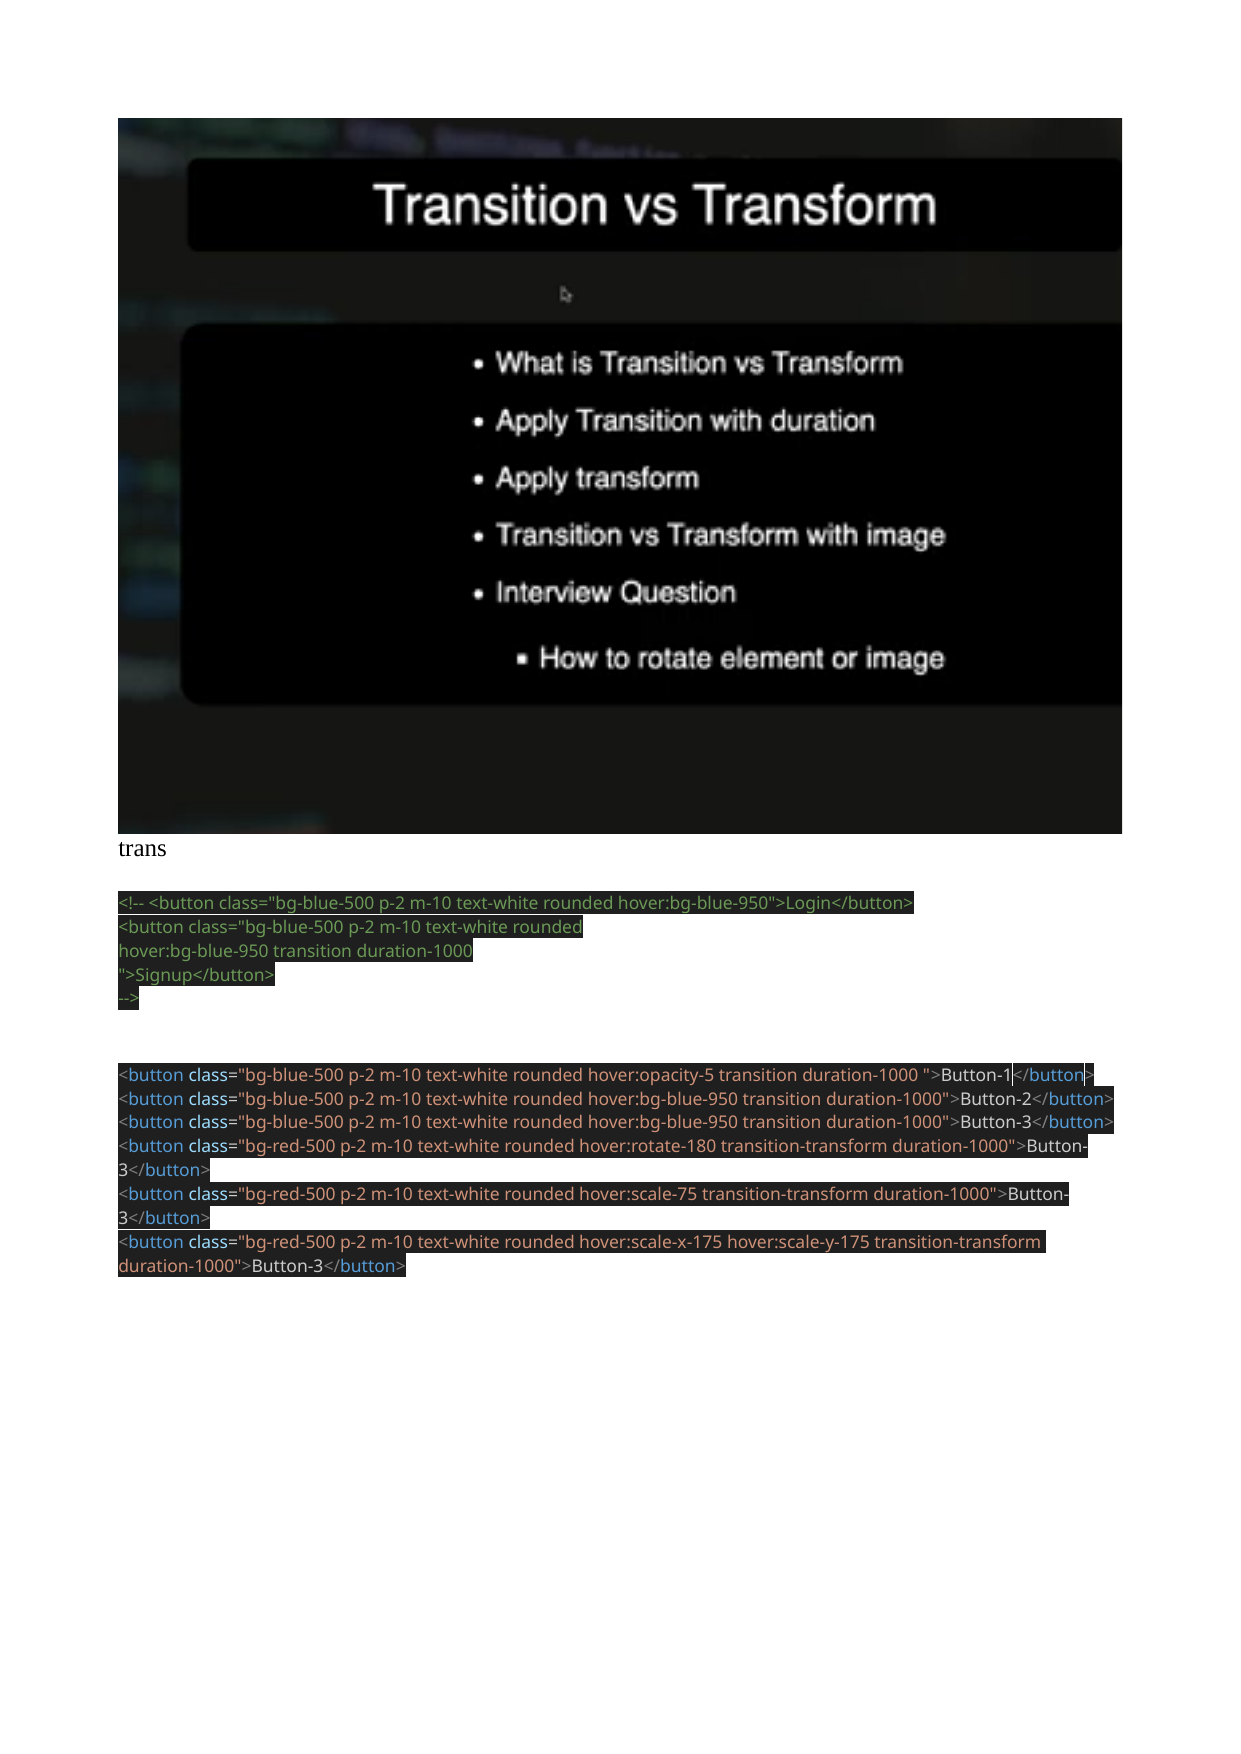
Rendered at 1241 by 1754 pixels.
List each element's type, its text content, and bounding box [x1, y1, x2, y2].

text trans [118, 834, 1122, 862]
text <button class="bg-blue-500 p-2 m-10 text-white rounded hover:bg-blue-950 transition duration-1000">Button-2</button> [118, 1086, 1122, 1110]
text <button class="bg-red-500 p-2 m-10 text-white rounded hover:scale-75 transition-transform duration-1000">Button-3</button> [118, 1182, 1122, 1229]
text hover:bg-blue-950 transition duration-1000 [118, 938, 1122, 962]
text --> [118, 986, 1122, 1010]
text ">Signup</button> [118, 962, 1122, 986]
text <!-- <button class="bg-blue-500 p-2 m-10 text-white rounded hover:bg-blue-950">Login</button> [118, 891, 1122, 914]
picture [118, 118, 1123, 834]
text <button class="bg-blue-500 p-2 m-10 text-white rounded [118, 914, 1122, 938]
text <button class="bg-red-500 p-2 m-10 text-white rounded hover:scale-x-175 hover:scale-y-175 transition-transform duration-1000">Button-3</button> [118, 1229, 1122, 1277]
text <button class="bg-red-500 p-2 m-10 text-white rounded hover:rotate-180 transition-transform duration-1000">Button-3</button> [118, 1134, 1122, 1182]
text <button class="bg-blue-500 p-2 m-10 text-white rounded hover:opacity-5 transition duration-1000 ">Button-1</button> [118, 1062, 1122, 1086]
text <button class="bg-blue-500 p-2 m-10 text-white rounded hover:bg-blue-950 transition duration-1000">Button-3</button> [118, 1110, 1122, 1134]
